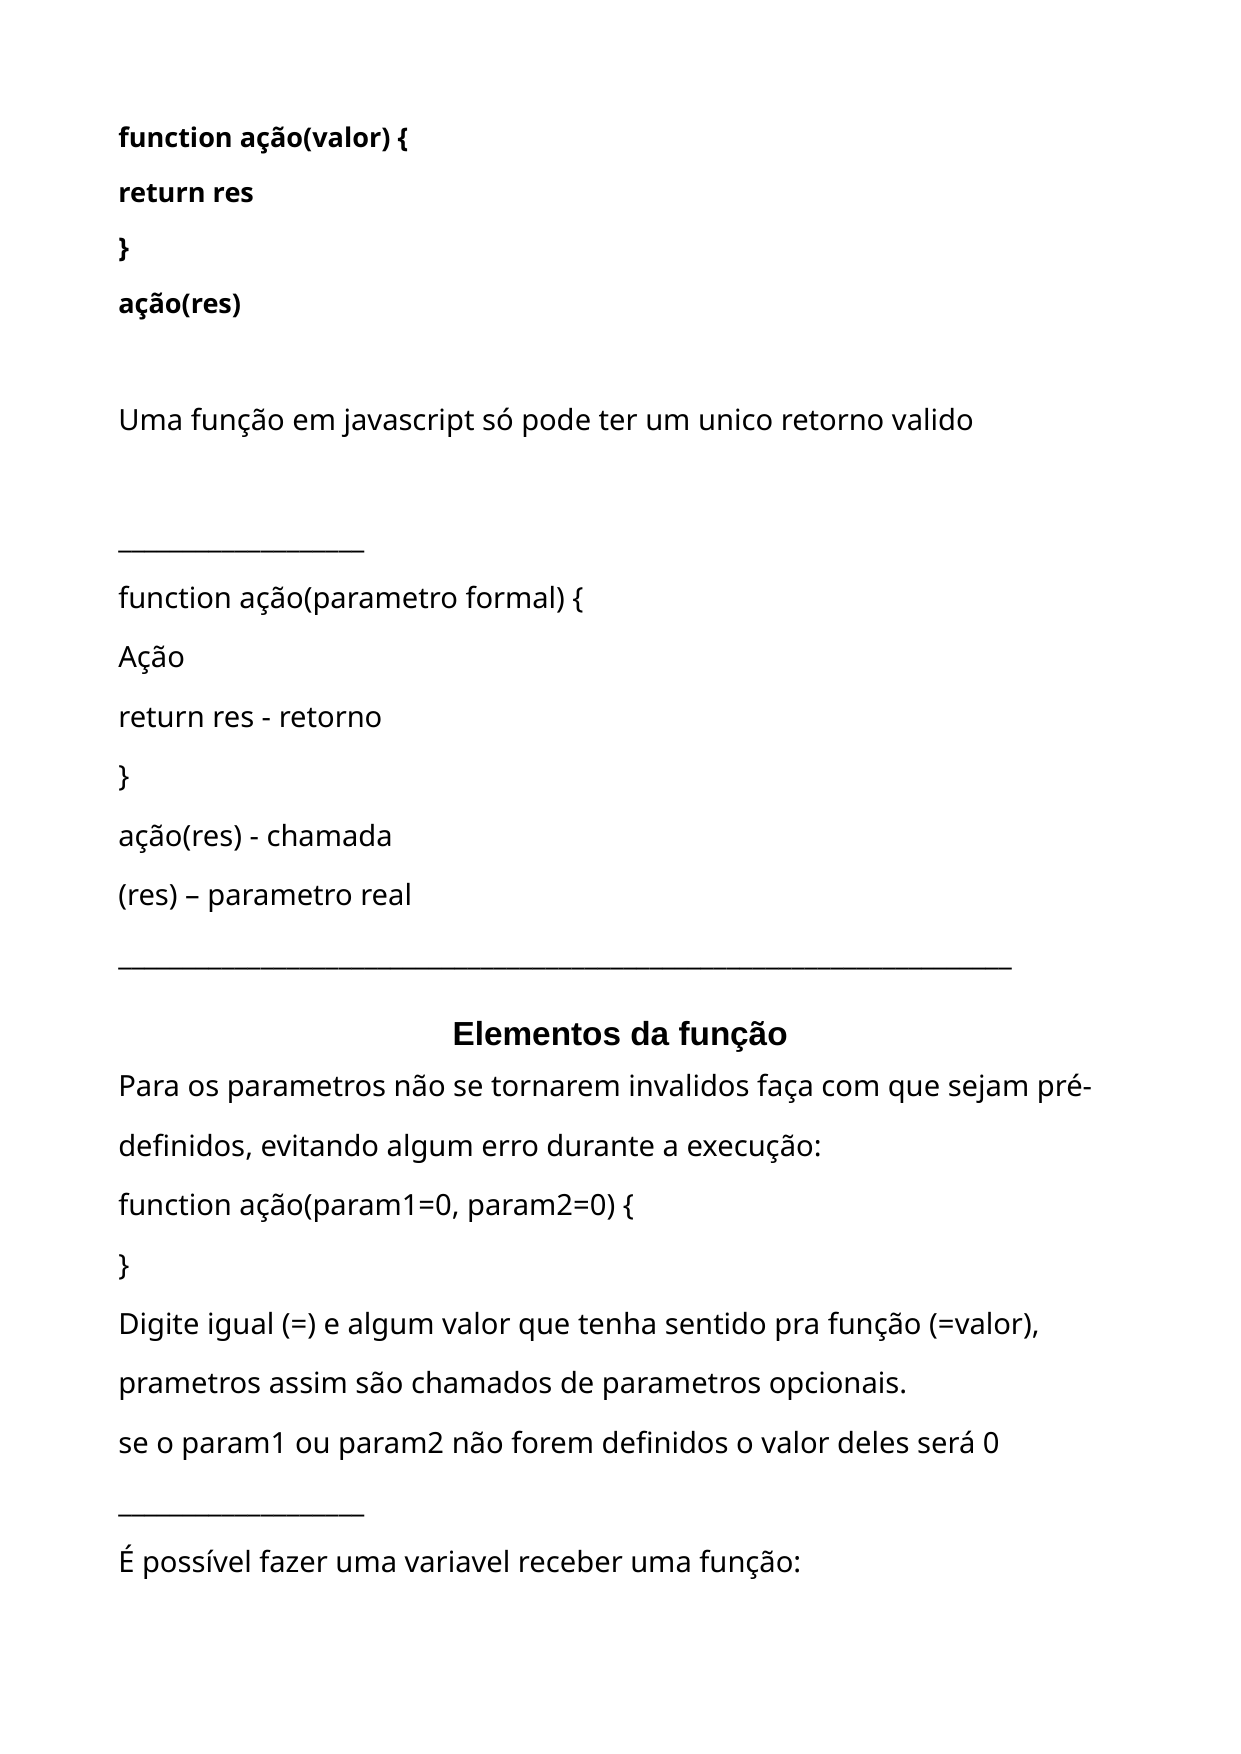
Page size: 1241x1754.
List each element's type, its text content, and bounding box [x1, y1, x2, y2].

text ação(res) [118, 284, 1122, 321]
text function ação(valor) { [118, 118, 1122, 155]
text ___________________ [118, 518, 1122, 557]
text ___________________ [118, 1482, 1122, 1521]
text se o param1 ou param2 não forem definidos o valor deles será 0 [118, 1422, 1122, 1462]
text ação(res) - chamada [118, 815, 1122, 855]
text Ação [118, 637, 1122, 676]
text function ação(parametro formal) { [118, 577, 1122, 617]
text } [118, 756, 1122, 795]
text } [118, 229, 1122, 266]
text return res [118, 173, 1122, 210]
subtitle Elementos da função [118, 1014, 1122, 1053]
text Para os parametros não se tornarem invalidos faça com que sejam pré-definidos, evitando algum erro durante a execução: function ação(param1=0, param2=0) { } [118, 1065, 1122, 1283]
text _____________________________________________________________________ [118, 934, 1122, 974]
text Digite igual (=) e algum valor que tenha sentido pra função (=valor), prametros assim são chamados de parametros opcionais. [118, 1303, 1122, 1402]
text return res - retorno [118, 696, 1122, 736]
text É possível fazer uma variavel receber uma função: [118, 1541, 1122, 1581]
text (res) – parametro real [118, 875, 1122, 914]
text Uma função em javascript só pode ter um unico retorno valido [118, 399, 1122, 438]
